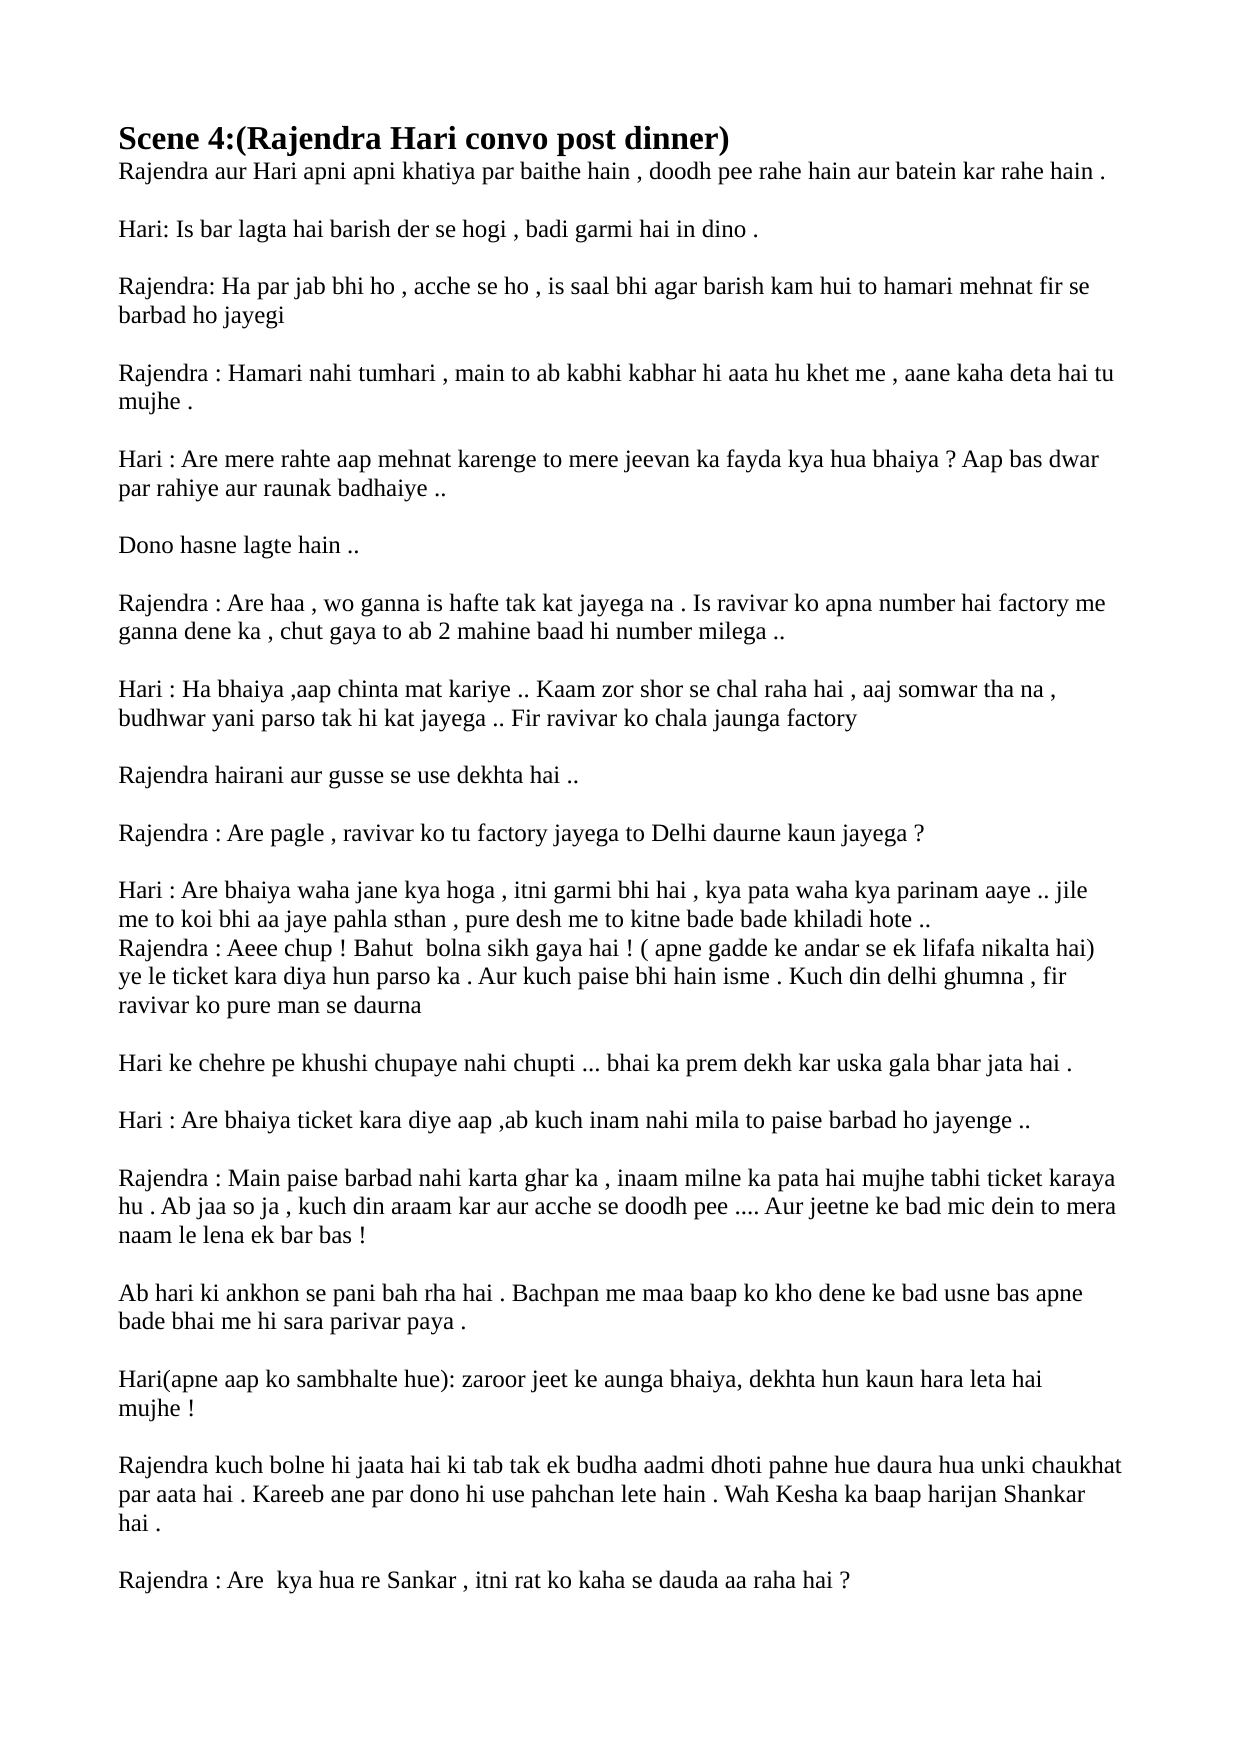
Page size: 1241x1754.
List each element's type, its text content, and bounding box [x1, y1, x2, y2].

text Rajendra : Are kya hua re Sankar , itni rat ko kaha se dauda aa raha hai ? [118, 1565, 1122, 1594]
text Rajendra kuch bolne hi jaata hai ki tab tak ek budha aadmi dhoti pahne hue daura hua unki chaukhat par aata hai . Kareeb ane par dono hi use pahchan lete hain . Wah Kesha ka baap harijan Shankar hai . [118, 1450, 1122, 1536]
text Rajendra hairani aur gusse se use dekhta hai .. [118, 760, 1122, 789]
text Hari(apne aap ko sambhalte hue): zaroor jeet ke aunga bhaiya, dekhta hun kaun hara leta hai mujhe ! [118, 1364, 1122, 1421]
text Rajendra : Aeee chup ! Bahut bolna sikh gaya hai ! ( apne gadde ke andar se ek lifafa nikalta hai) ye le ticket kara diya hun parso ka . Aur kuch paise bhi hain isme . Kuch din delhi ghumna , fir ravivar ko pure man se daurna [118, 933, 1122, 1019]
text Scene 4:(Rajendra Hari convo post dinner) [118, 118, 1122, 156]
text Rajendra : Hamari nahi tumhari , main to ab kabhi kabhar hi aata hu khet me , aane kaha deta hai tu mujhe . [118, 358, 1122, 415]
text Dono hasne lagte hain .. [118, 530, 1122, 559]
text Hari : Ha bhaiya ,aap chinta mat kariye .. Kaam zor shor se chal raha hai , aaj somwar tha na , budhwar yani parso tak hi kat jayega .. Fir ravivar ko chala jaunga factory [118, 674, 1122, 731]
text Rajendra : Main paise barbad nahi karta ghar ka , inaam milne ka pata hai mujhe tabhi ticket karaya hu . Ab jaa so ja , kuch din araam kar aur acche se doodh pee .... Aur jeetne ke bad mic dein to mera naam le lena ek bar bas ! [118, 1163, 1122, 1249]
text Rajendra : Are haa , wo ganna is hafte tak kat jayega na . Is ravivar ko apna number hai factory me ganna dene ka , chut gaya to ab 2 mahine baad hi number milega .. [118, 588, 1122, 645]
text Rajendra: Ha par jab bhi ho , acche se ho , is saal bhi agar barish kam hui to hamari mehnat fir se barbad ho jayegi [118, 271, 1122, 329]
text Rajendra aur Hari apni apni khatiya par baithe hain , doodh pee rahe hain aur batein kar rahe hain . [118, 156, 1122, 185]
text Rajendra : Are pagle , ravivar ko tu factory jayega to Delhi daurne kaun jayega ? [118, 818, 1122, 846]
text Hari: Is bar lagta hai barish der se hogi , badi garmi hai in dino . [118, 214, 1122, 243]
text Hari : Are bhaiya waha jane kya hoga , itni garmi bhi hai , kya pata waha kya parinam aaye .. jile me to koi bhi aa jaye pahla sthan , pure desh me to kitne bade bade khiladi hote .. [118, 875, 1122, 933]
text Ab hari ki ankhon se pani bah rha hai . Bachpan me maa baap ko kho dene ke bad usne bas apne bade bhai me hi sara parivar paya . [118, 1278, 1122, 1335]
text Hari : Are mere rahte aap mehnat karenge to mere jeevan ka fayda kya hua bhaiya ? Aap bas dwar par rahiye aur raunak badhaiye .. [118, 444, 1122, 501]
text Hari ke chehre pe khushi chupaye nahi chupti ... bhai ka prem dekh kar uska gala bhar jata hai . [118, 1048, 1122, 1076]
text Hari : Are bhaiya ticket kara diye aap ,ab kuch inam nahi mila to paise barbad ho jayenge .. [118, 1105, 1122, 1134]
